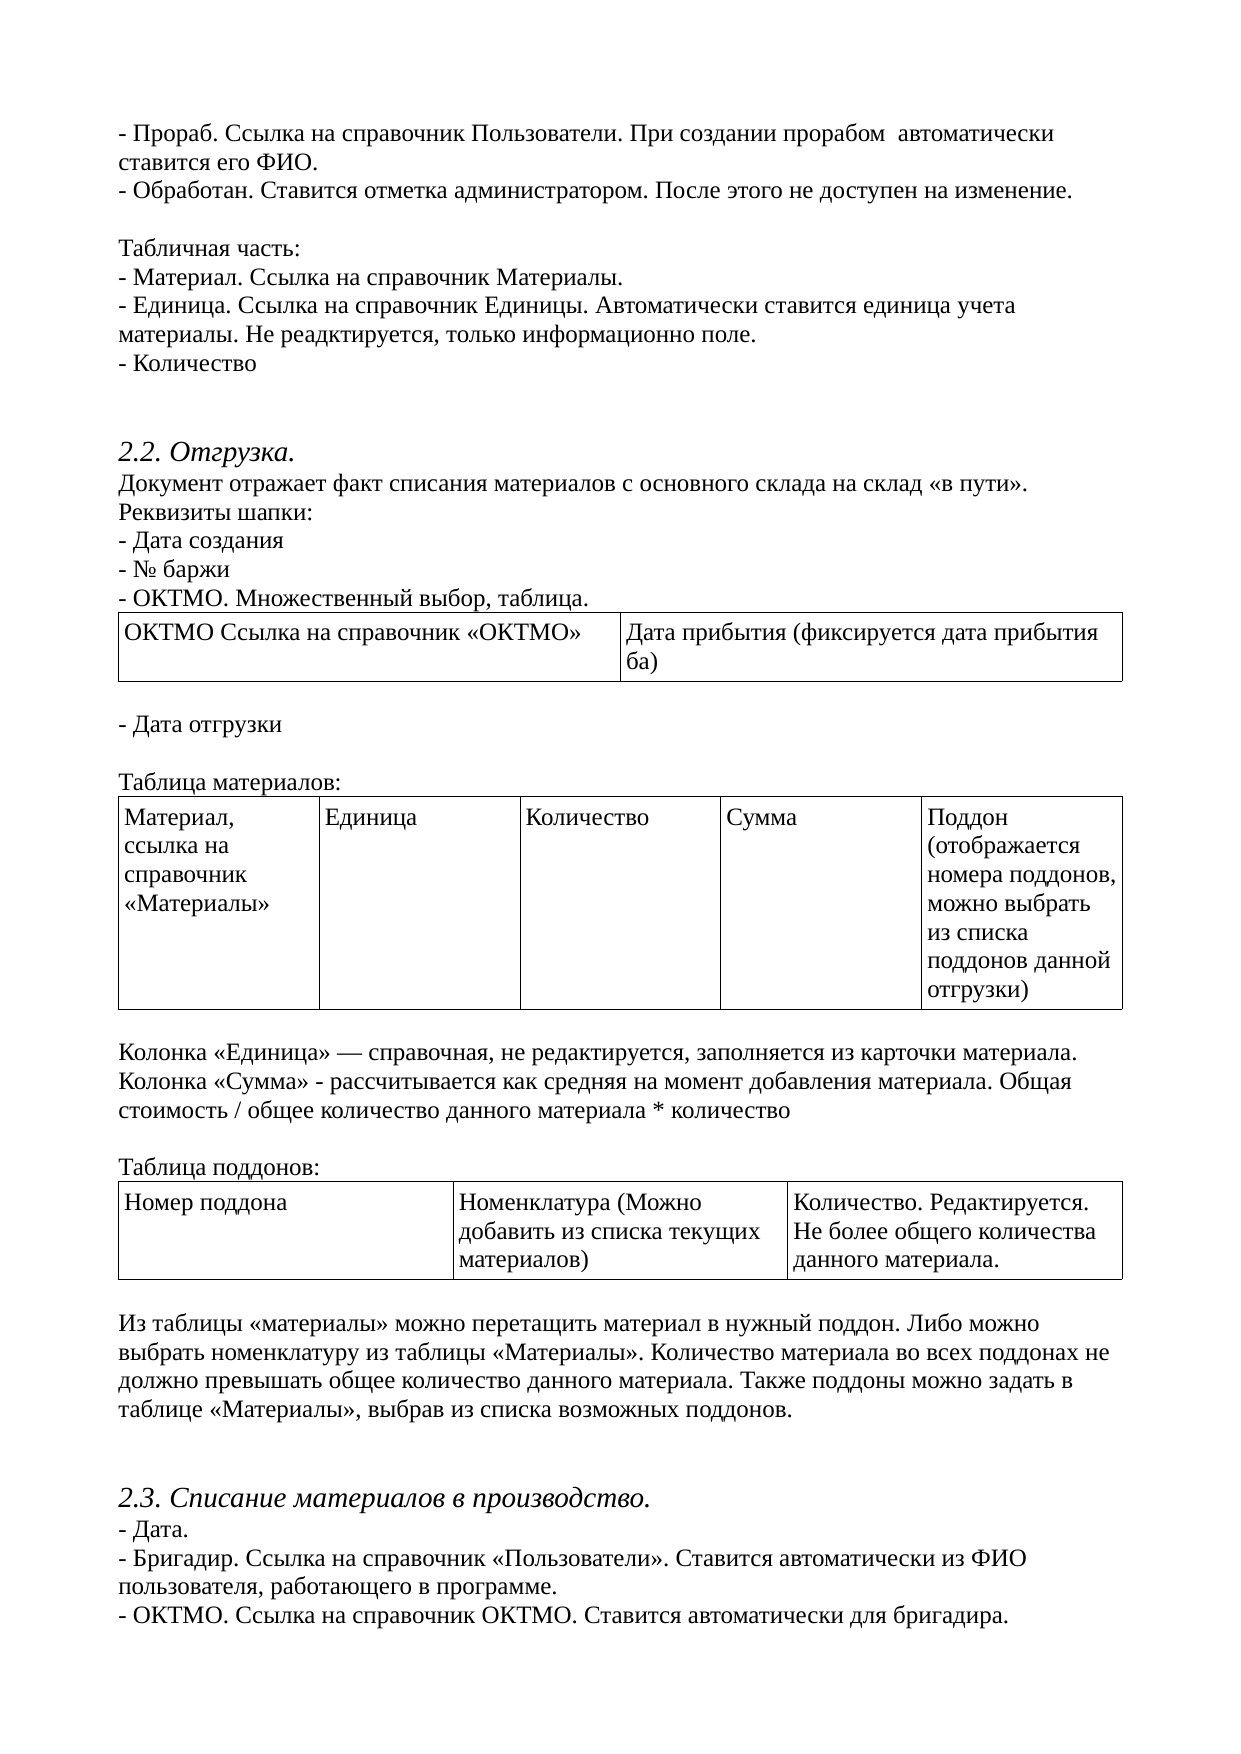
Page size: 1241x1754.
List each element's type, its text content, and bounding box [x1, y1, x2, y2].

text 2.2. Отгрузка. [118, 434, 1122, 468]
text - Обработан. Ставится отметка администратором. После этого не доступен на изменение. [118, 176, 1122, 204]
text - Дата отгрузки [118, 709, 1122, 738]
table_header ОКТМО Ссылка на справочник «ОКТМО» [119, 613, 620, 681]
text - Количество [118, 348, 1122, 377]
text - Прораб. Ссылка на справочник Пользователи. При создании прорабом автоматически ставится его ФИО. [118, 118, 1122, 176]
text - Бригадир. Ссылка на справочник «Пользователи». Ставится автоматически из ФИО пользователя, работающего в программе. [118, 1543, 1122, 1600]
text Табличная часть: [118, 233, 1122, 262]
table_header Поддон (отображается номера поддонов, можно выбрать из списка поддонов данной отгрузки) [922, 797, 1122, 1009]
text Документ отражает факт списания материалов с основного склада на склад «в пути». [118, 468, 1122, 497]
text - Материал. Ссылка на справочник Материалы. [118, 262, 1122, 291]
table_header Единица [320, 797, 520, 1009]
table_header Количество [521, 797, 720, 1009]
text Таблица материалов: [118, 767, 1122, 796]
table_header Номер поддона [119, 1182, 453, 1279]
table_header Номенклатура (Можно добавить из списка текущих материалов) [454, 1182, 787, 1279]
text Таблица поддонов: [118, 1152, 1122, 1181]
text - Дата. [118, 1514, 1122, 1543]
text - Единица. Ссылка на справочник Единицы. Автоматически ставится единица учета материалы. Не реадктируется, только информационно поле. [118, 291, 1122, 348]
text - Дата создания [118, 525, 1122, 554]
text - ОКТМО. Множественный выбор, таблица. [118, 583, 1122, 612]
text Реквизиты шапки: [118, 497, 1122, 525]
text Колонка «Единица» — справочная, не редактируется, заполняется из карточки материала. [118, 1037, 1122, 1066]
text - ОКТМО. Ссылка на справочник ОКТМО. Ставится автоматически для бригадира. [118, 1600, 1122, 1629]
table_header Количество. Редактируется. Не более общего количества данного материала. [788, 1182, 1122, 1279]
table_header Материал, ссылка на справочник «Материалы» [119, 797, 319, 1009]
text Колонка «Сумма» - рассчитывается как средняя на момент добавления материала. Общая стоимость / общее количество данного материала * количество [118, 1066, 1122, 1124]
text Из таблицы «материалы» можно перетащить материал в нужный поддон. Либо можно выбрать номенклатуру из таблицы «Материалы». Количество материала во всех поддонах не должно превышать общее количество данного материала. Также поддоны можно задать в таблице «Материалы», выбрав из списка возможных поддонов. [118, 1308, 1122, 1423]
text - № баржи [118, 554, 1122, 583]
table_header Дата прибытия (фиксируется дата прибытия ба) [621, 613, 1122, 681]
table_header Сумма [721, 797, 921, 1009]
text 2.3. Списание материалов в производство. [118, 1480, 1122, 1514]
